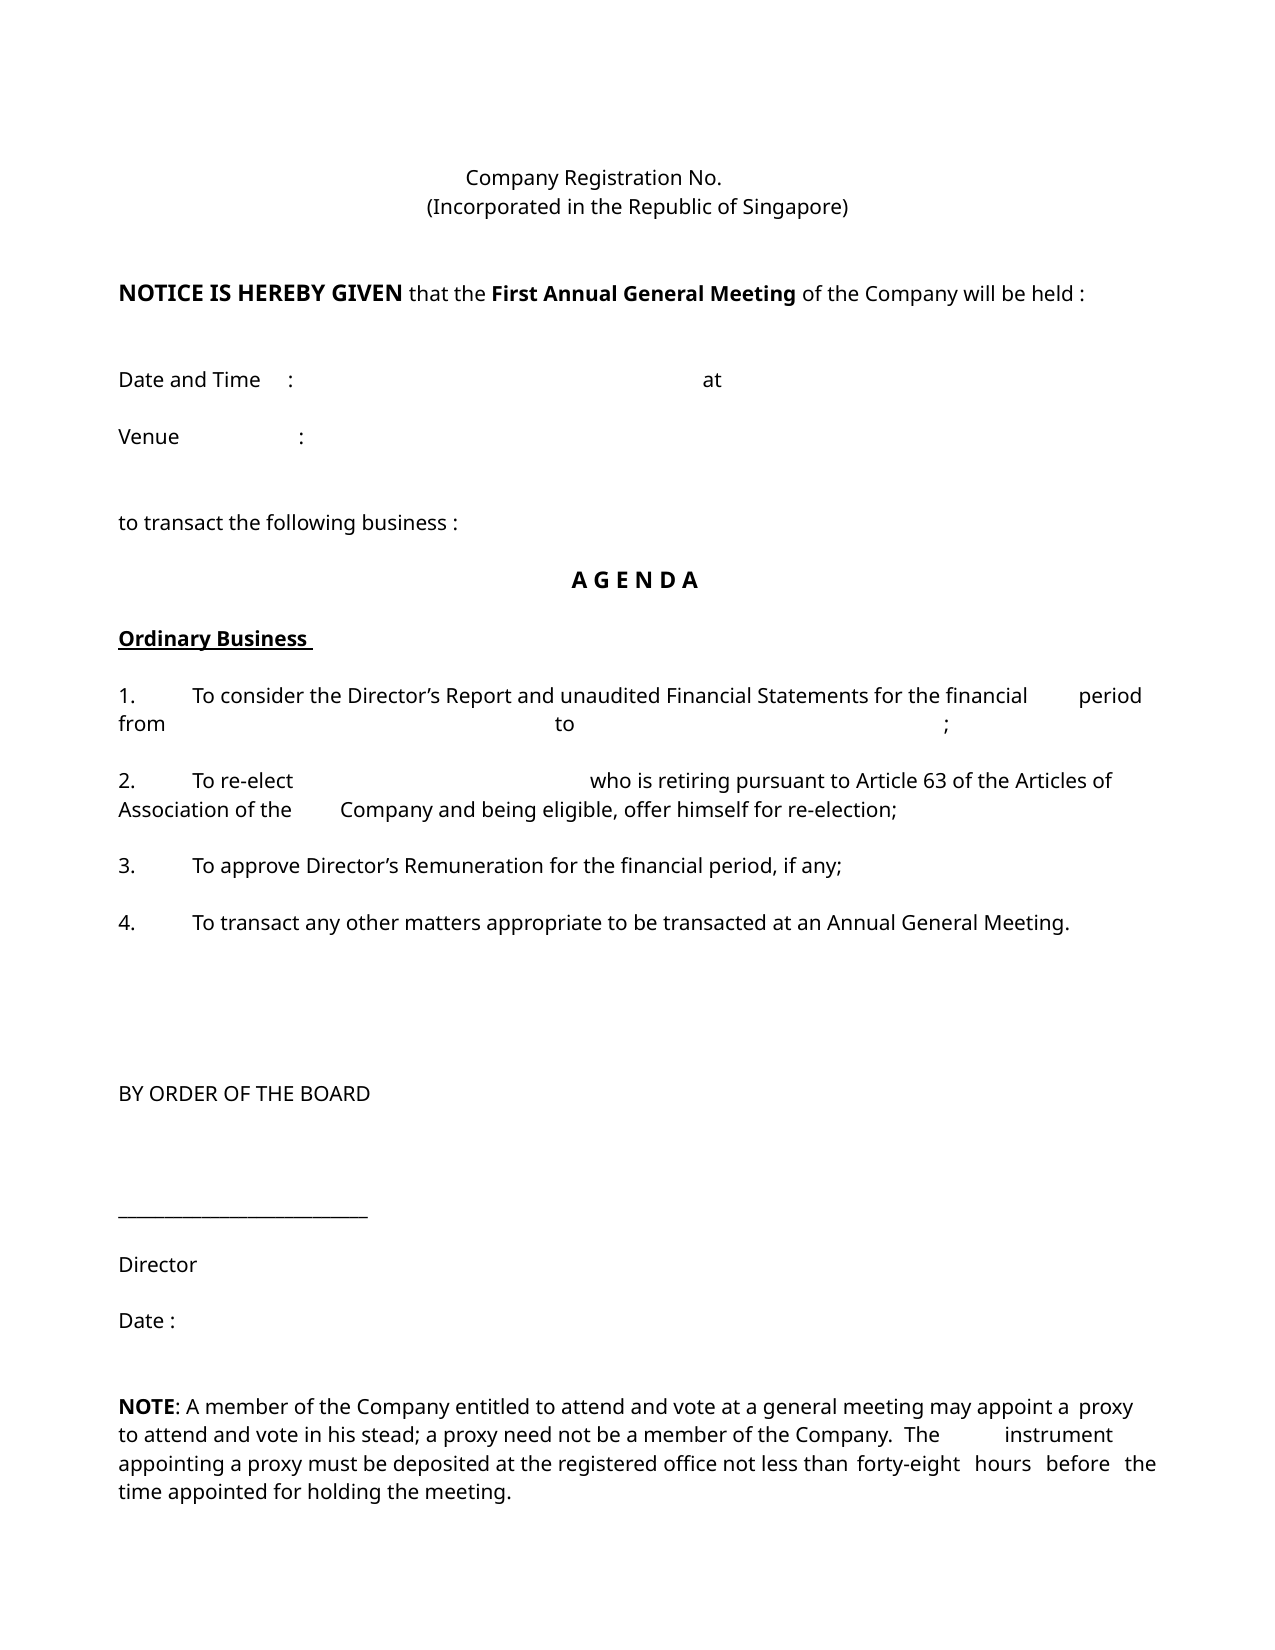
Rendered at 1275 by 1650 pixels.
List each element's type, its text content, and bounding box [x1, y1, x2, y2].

text <o.name> [118, 118, 1157, 163]
text A G E N D A [118, 564, 1157, 596]
text NOTE: A member of the Company entitled to attend and vote at a general meeting may appoint a proxy to attend and vote in his stead; a proxy need not be a member of the Company. The instrument appointing a proxy must be deposited at the registered office not less than forty-eight hours before the time appointed for holding the meeting. [118, 1392, 1157, 1506]
text Company Registration No. <o.uen> [118, 163, 1157, 192]
text Date and Time : <get_datenow()> at <get_timenow_12h()> [118, 365, 1157, 394]
text Date : <get_datenow()> [118, 1307, 1157, 1335]
text (Incorporated in the Republic of Singapore) [118, 192, 1157, 220]
text BY ORDER OF THE BOARD [118, 1079, 1157, 1108]
text Ordinary Business [118, 624, 1157, 653]
text to transact the following business : [118, 508, 1157, 536]
text 1. To consider the Director’s Report and unaudited Financial Statements for the financial period from <convert_date_d_m_Y(o.fs_start_date)> to <convert_date_d_m_Y(o.fs_end_date)>; [118, 681, 1157, 738]
text Director [118, 1250, 1157, 1278]
text 4. To transact any other matters appropriate to be transacted at an Annual General Meeting. [118, 908, 1157, 937]
text <get_director1(o.id)['name']> [118, 1221, 1157, 1250]
text 2. To re-elect <get_director1(o.id)['name']> who is retiring pursuant to Article 63 of the Articles of Association of the Company and being eligible, offer himself for re-election; [118, 766, 1157, 823]
text Venue : <get_partner_full_address(o.id)> [118, 422, 1157, 451]
text 3. To approve Director’s Remuneration for the financial period, if any; [118, 852, 1157, 880]
text ___________________________ [118, 1193, 1157, 1221]
text NOTICE IS HEREBY GIVEN that the First Annual General Meeting of the Company will be held : [118, 277, 1157, 308]
